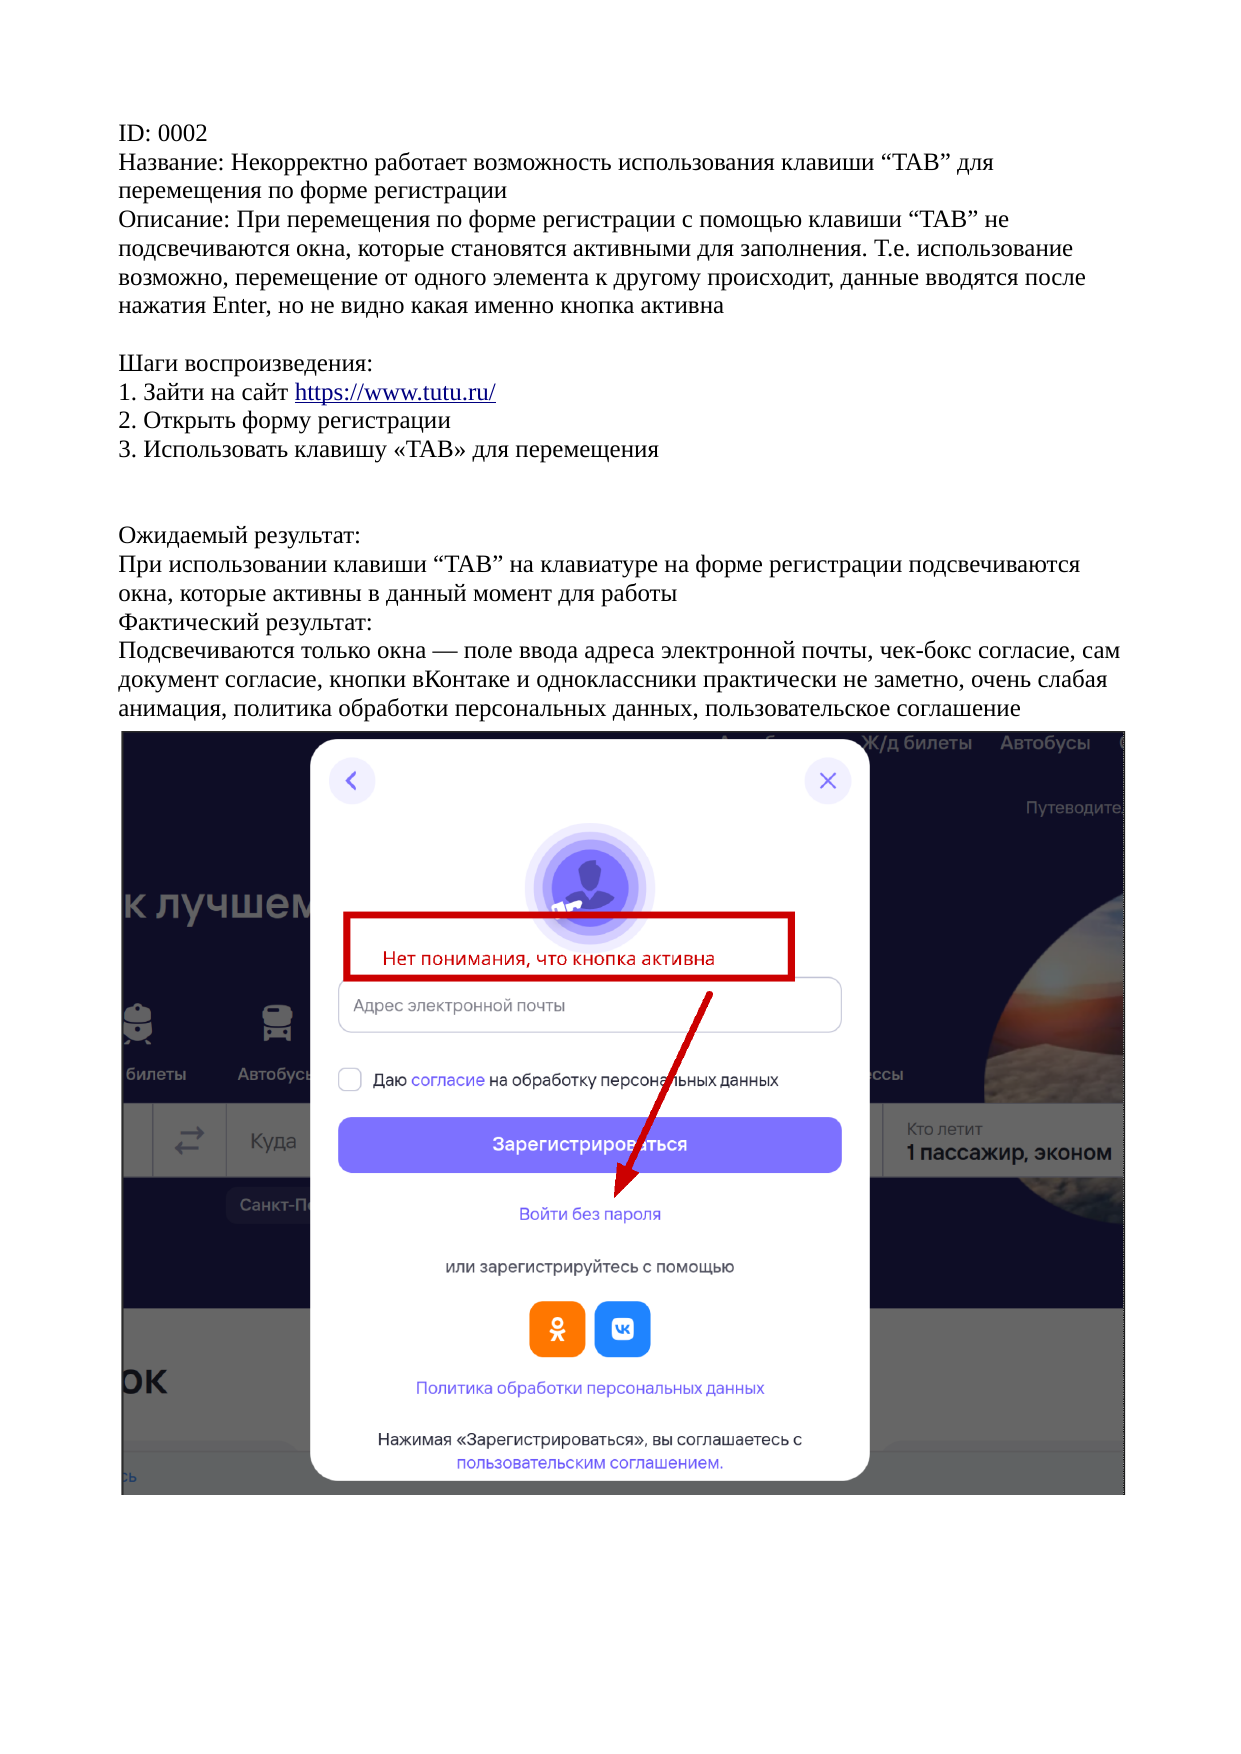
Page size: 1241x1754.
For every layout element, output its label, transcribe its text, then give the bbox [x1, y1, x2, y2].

text Подсвечиваются только окна — поле ввода адреса электронной почты, чек-бокс согласие, сам документ согласие, кнопки вКонтаке и одноклассники практически не заметно, очень слабая анимация, политика обработки персональных данных, пользовательское соглашение [118, 636, 1122, 722]
text ID: 0002 [118, 118, 1122, 147]
text 3. Использовать клавишу «TAB» для перемещения [118, 434, 1122, 463]
text Описание: При перемещения по форме регистрации с помощью клавиши “TAB” не подсвечиваются окна, которые становятся активными для заполнения. Т.е. использование возможно, перемещение от одного элемента к другому происходит, данные вводятся после нажатия Enter, но не видно какая именно кнопка активна [118, 204, 1122, 319]
picture [121, 731, 1126, 1495]
text Название: Некорректно работает возможность использования клавиши “TAB” для перемещения по форме регистрации [118, 147, 1122, 204]
text Фактический результат: [118, 607, 1122, 636]
text 1. Зайти на сайт https://www.tutu.ru/ [118, 377, 1122, 406]
text 2. Открыть форму регистрации [118, 406, 1122, 434]
text При использовании клавиши “TAB” на клавиатуре на форме регистрации подсвечиваются окна, которые активны в данный момент для работы [118, 549, 1122, 607]
text Шаги воспроизведения: [118, 348, 1122, 377]
text Ожидаемый результат: [118, 521, 1122, 549]
